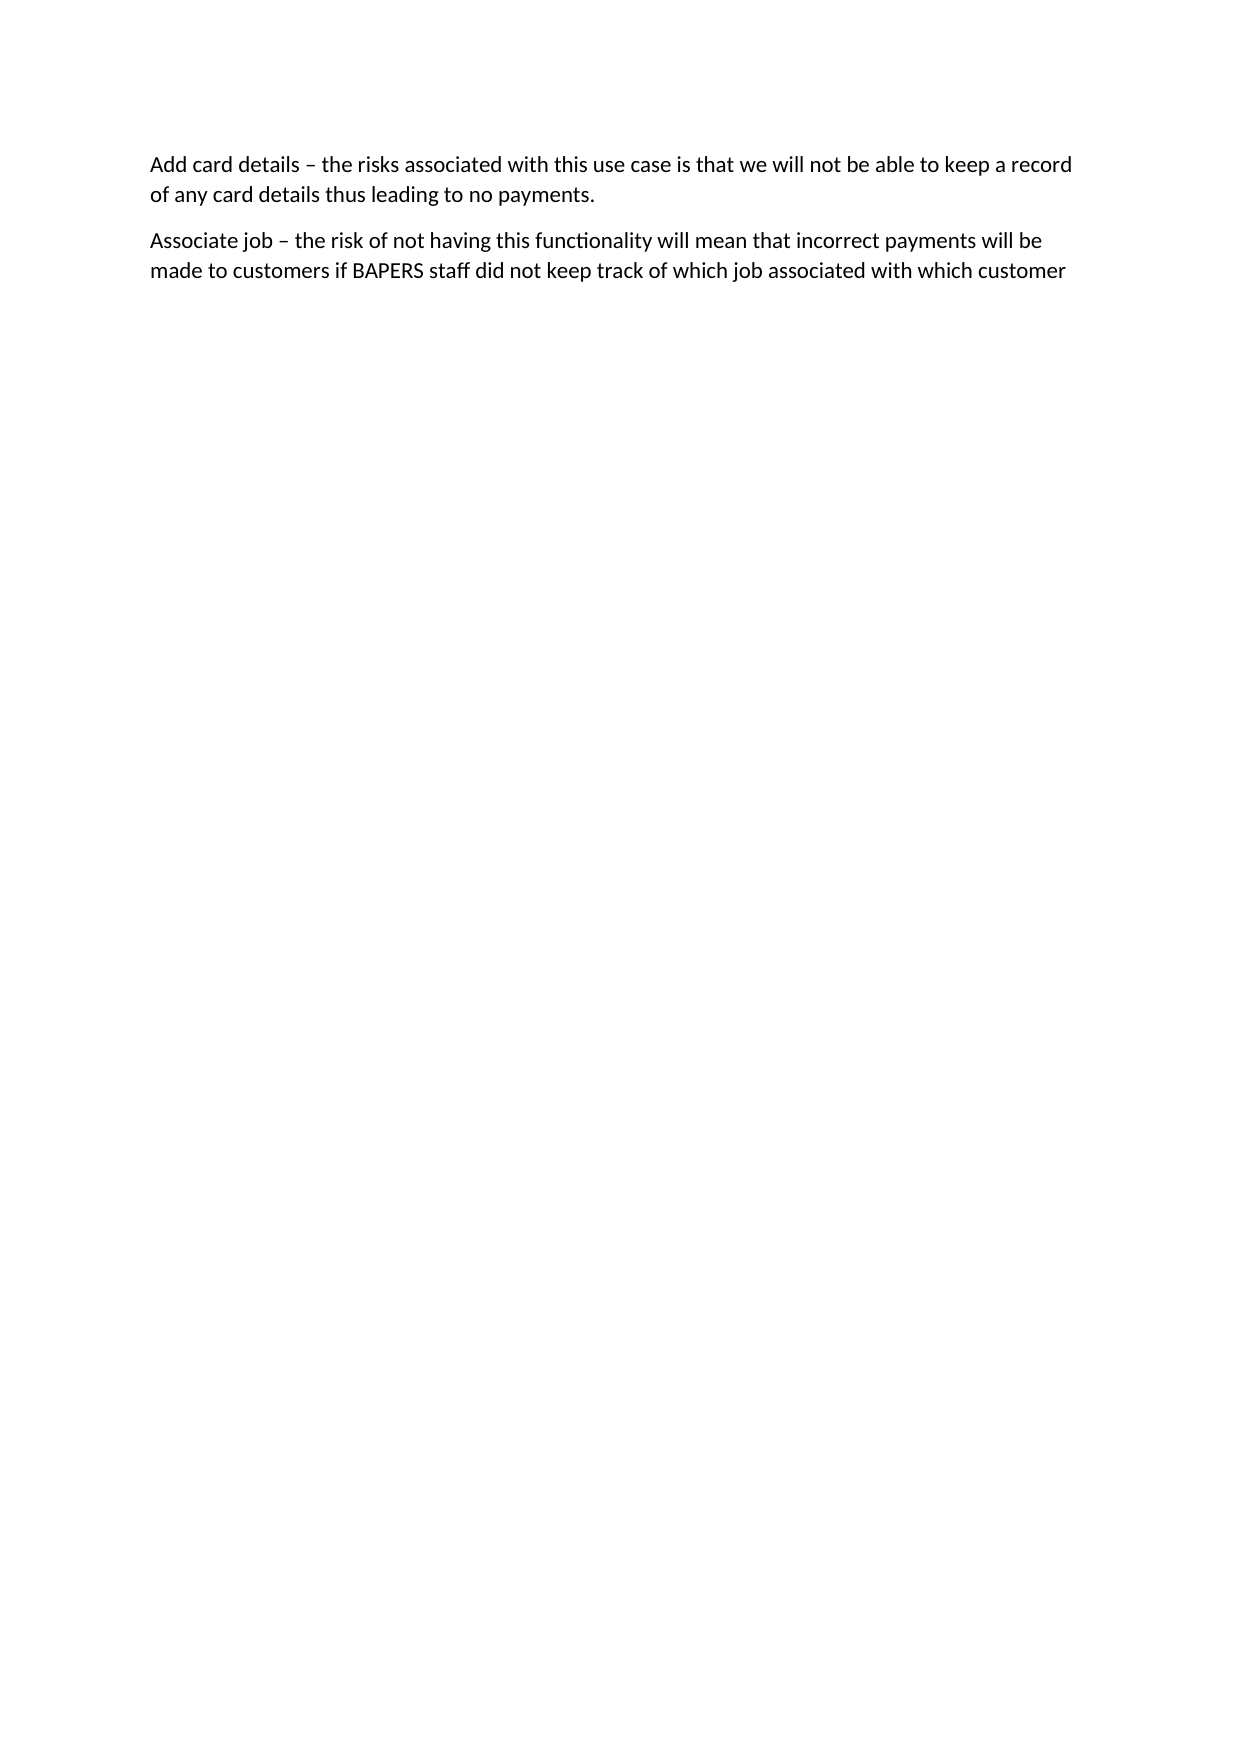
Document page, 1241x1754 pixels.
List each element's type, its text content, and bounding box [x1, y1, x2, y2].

text Associate job – the risk of not having this functionality will mean that incorrect payments will be made to customers if BAPERS staff did not keep track of which job associated with which customer [150, 226, 1090, 284]
text Add card details – the risks associated with this use case is that we will not be able to keep a record of any card details thus leading to no payments. [150, 150, 1090, 208]
